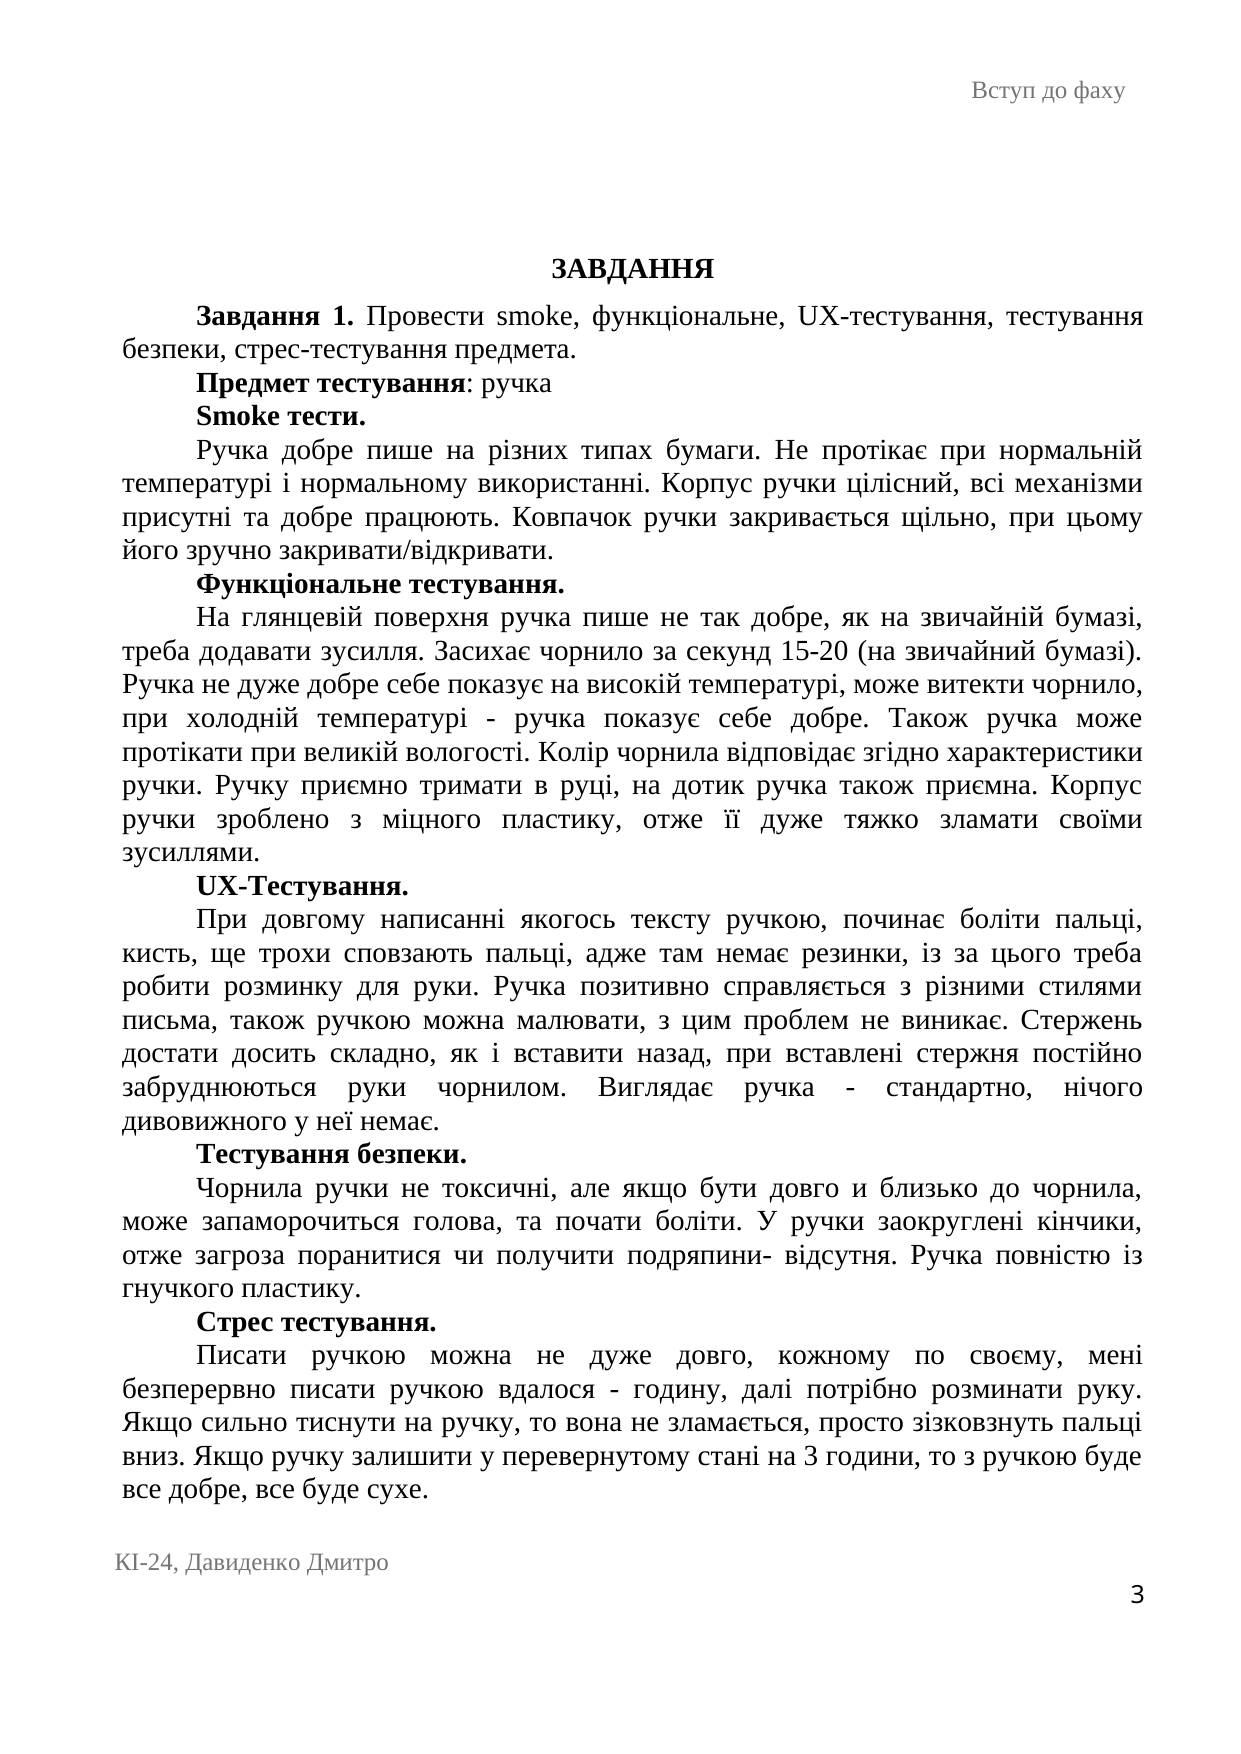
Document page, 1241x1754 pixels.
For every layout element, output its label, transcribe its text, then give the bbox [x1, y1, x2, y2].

text ЗАВДАННЯ [122, 252, 1144, 285]
text UX-Тестування. [122, 868, 1144, 901]
text Стрес тестування. [122, 1304, 1144, 1337]
text На глянцевій поверхня ручка пише не так добре, як на звичайній бумазі, треба додавати зусилля. Засихає чорнило за секунд 15-20 (на звичайний бумазі). Ручка не дуже добре себе показує на високій температурі, може витекти чорнило, при холодній температурі - ручка показує себе добре. Також ручка може протікати при великій вологості. Колір чорнила відповідає згідно характеристики ручки. Ручку приємно тримати в руці, на дотик ручка також приємна. Корпус ручки зроблено з міцного пластику, отже її дуже тяжко зламати своїми зусиллями. [122, 599, 1144, 868]
text При довгому написанні якогось тексту ручкою, починає боліти пальці, кисть, ще трохи сповзають пальці, адже там немає резинки, із за цього треба робити розминку для руки. Ручка позитивно справляється з різними стилями письма, також ручкою можна малювати, з цим проблем не виникає. Стержень достати досить складно, як і вставити назад, при вставлені стержня постійно забруднюються руки чорнилом. Виглядає ручка - стандартно, нічого дивовижного у неї немає. [122, 901, 1144, 1136]
text Писати ручкою можна не дуже довго, кожному по своєму, мені безперервно писати ручкою вдалося - годину, далі потрібно розминати руку. Якщо сильно тиснути на ручку, то вона не зламається, просто зізковзнуть пальці вниз. Якщо ручку залишити у перевернутому стані на 3 години, то з ручкою буде все добре, все буде сухе. [122, 1337, 1144, 1505]
text Ручка добре пише на різних типах бумаги. Не протікає при нормальній температурі і нормальному використанні. Корпус ручки цілісний, всі механізми присутні та добре працюють. Ковпачок ручки закривається щільно, при цьому його зручно закривати/відкривати. [122, 432, 1144, 566]
text Завдання 1. Провести smoke, функціональне, UX-тестування, тестування безпеки, стрес-тестування предмета. [122, 298, 1144, 365]
text Smoke тести. [122, 398, 1144, 432]
text Тестування безпеки. [122, 1136, 1144, 1170]
text Функціональне тестування. [122, 566, 1144, 599]
text Предмет тестування: ручка [122, 365, 1144, 398]
text Чорнила ручки не токсичні, але якщо бути довго и близько до чорнила, може запаморочиться голова, та почати боліти. У ручки заокруглені кінчики, отже загроза поранитися чи получити подряпини- відсутня. Ручка повністю із гнучкого пластику. [122, 1170, 1144, 1304]
